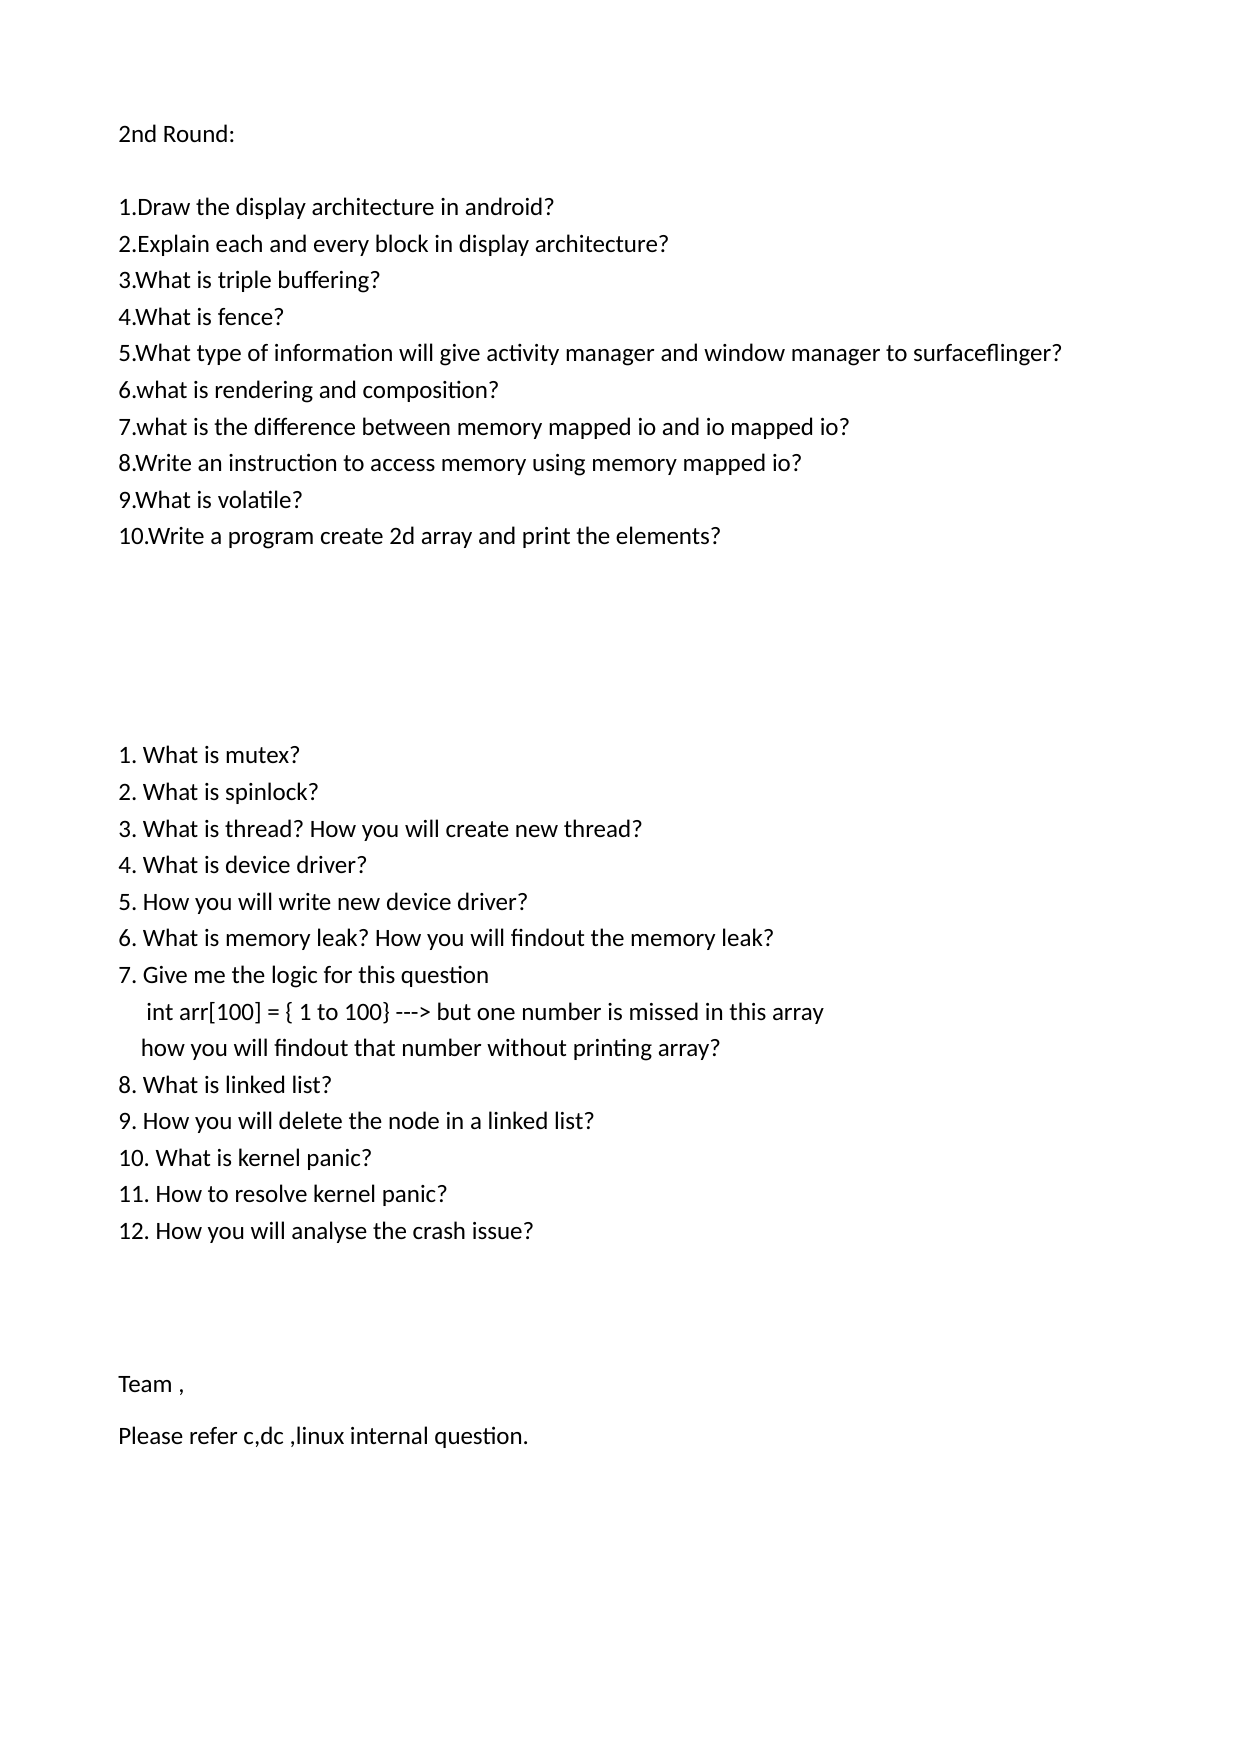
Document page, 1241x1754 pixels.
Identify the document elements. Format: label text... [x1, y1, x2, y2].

text 2nd Round: 1.Draw the display architecture in android? 2.Explain each and every block in display architecture? 3.What is triple buffering? 4.What is fence? 5.What type of information will give activity manager and window manager to surfaceflinger? 6.what is rendering and composition? 7.what is the difference between memory mapped io and io mapped io? 8.Write an instruction to access memory using memory mapped io? 9.What is volatile? 10.Write a program create 2d array and print the elements? 1. What is mutex? 2. What is spinlock? 3. What is thread? How you will create new thread? 4. What is device driver? 5. How you will write new device driver? 6. What is memory leak? How you will findout the memory leak? 7. Give me the logic for this question int arr[100] = { 1 to 100} ---> but one number is missed in this array how you will findout that number without printing array? 8. What is linked list? 9. How you will delete the node in a linked list? 10. What is kernel panic? 11. How to resolve kernel panic? 12. How you will analyse the crash issue? [118, 118, 1122, 1246]
text Team , [118, 1369, 1122, 1399]
text Please refer c,dc ,linux internal question. [118, 1420, 1122, 1450]
